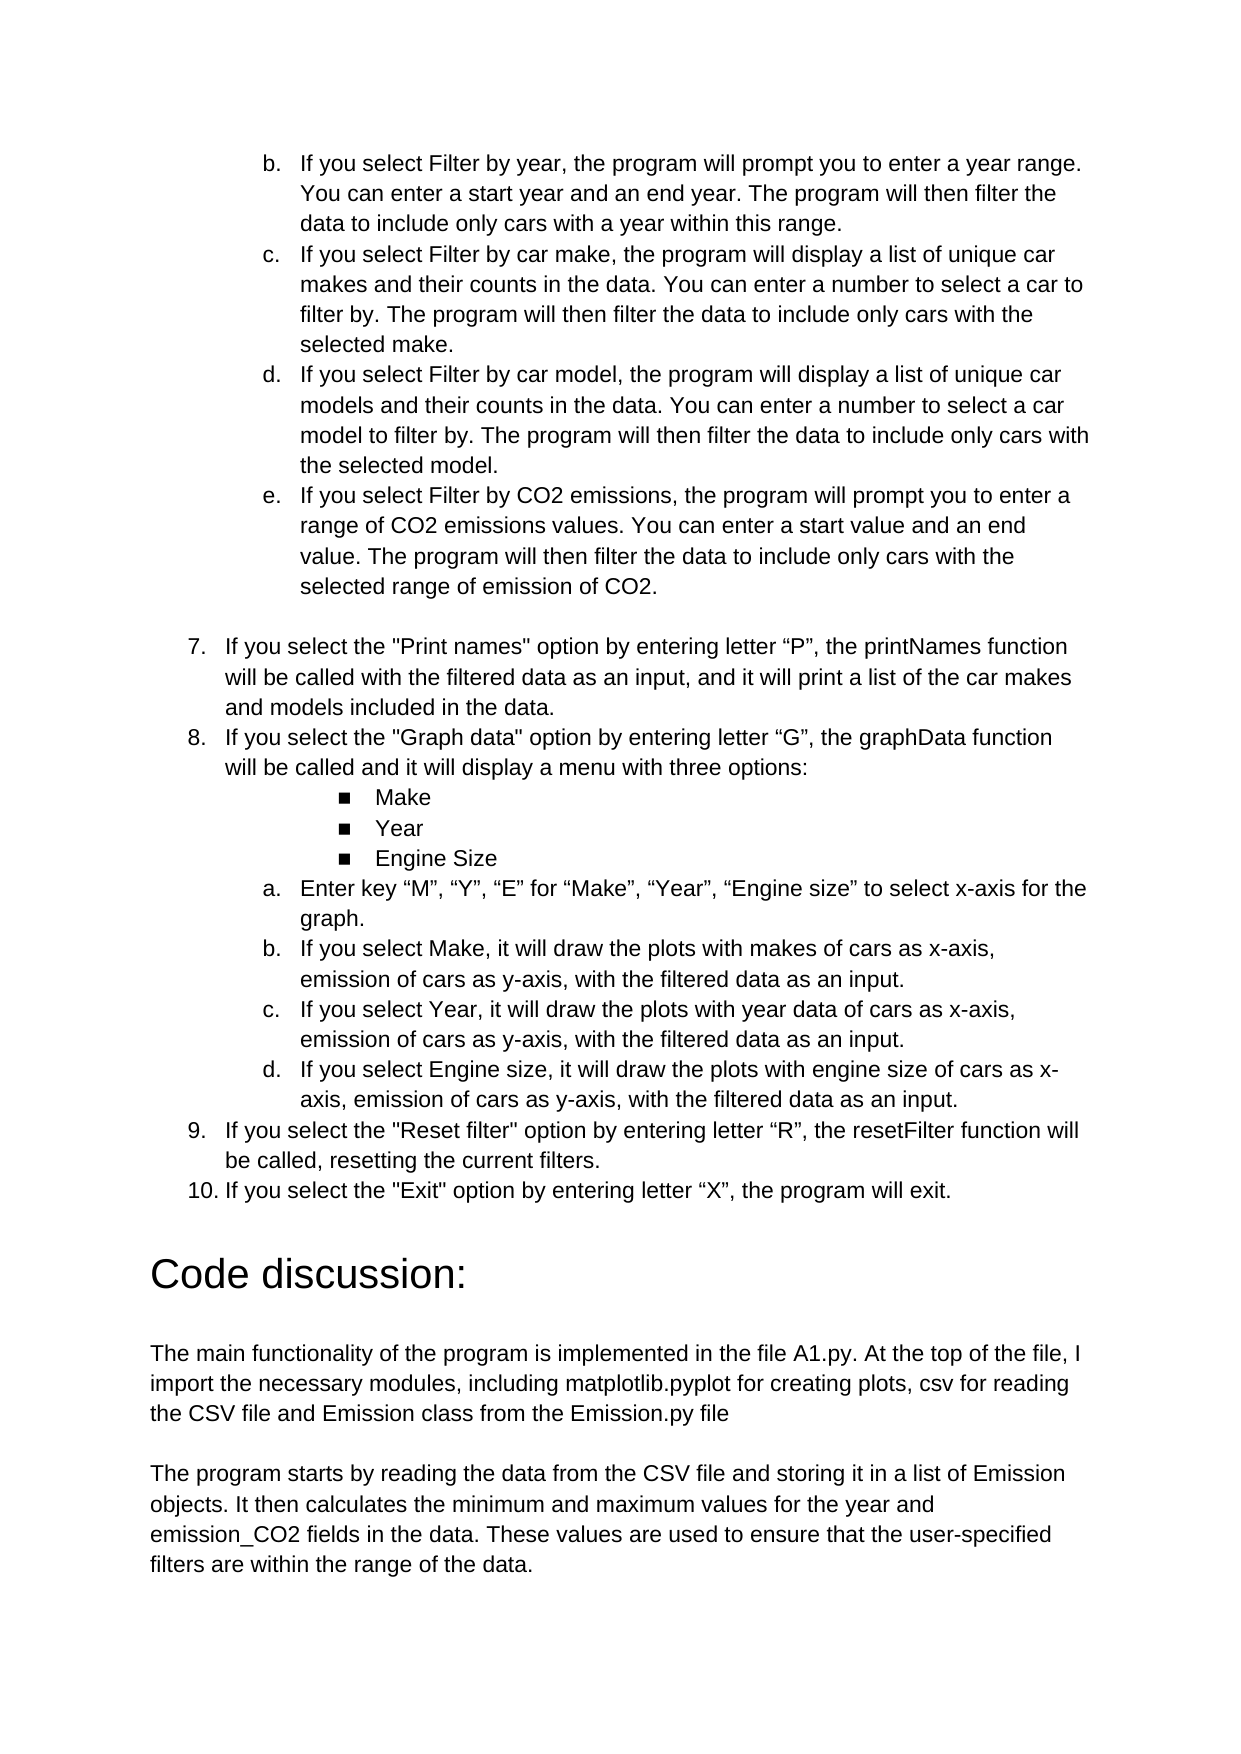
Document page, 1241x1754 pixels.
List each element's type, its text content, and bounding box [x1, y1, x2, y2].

list Make [337, 784, 1090, 811]
text The program starts by reading the data from the CSV file and storing it in a list of Emission objects. It then calculates the minimum and maximum values for the year and emission_CO2 fields in the data. These values are used to ensure that the user-specified filters are within the range of the data. [150, 1460, 1090, 1577]
list Year [337, 814, 1090, 841]
list If you select Filter by car model, the program will display a list of unique car models and their counts in the data. You can enter a number to select a car model to filter by. The program will then filter the data to include only cars with the selected model. [262, 361, 1090, 478]
list If you select Filter by CO2 emissions, the program will prompt you to enter a range of CO2 emissions values. You can enter a start value and an end value. The program will then filter the data to include only cars with the selected range of emission of CO2. [262, 482, 1090, 599]
list If you select Filter by car make, the program will display a list of unique car makes and their counts in the data. You can enter a number to select a car to filter by. The program will then filter the data to include only cars with the selected make. [262, 241, 1090, 358]
list Enter key “M”, “Y”, “E” for “Make”, “Year”, “Engine size” to select x-axis for the graph. [262, 875, 1090, 932]
list If you select Engine size, it will draw the plots with engine size of cars as x-axis, emission of cars as y-axis, with the filtered data as an input. [262, 1056, 1090, 1113]
list If you select the "Print names" option by entering letter “P”, the printNames function will be called with the filtered data as an input, and it will print a list of the car makes and models included in the data. [187, 633, 1090, 720]
list If you select Year, it will draw the plots with year data of cars as x-axis, emission of cars as y-axis, with the filtered data as an input. [262, 996, 1090, 1052]
list If you select the "Exit" option by entering letter “X”, the program will exit. [187, 1177, 1090, 1203]
subtitle Code discussion: [150, 1249, 1090, 1297]
list If you select the "Graph data" option by entering letter “G”, the graphData function will be called and it will display a menu with three options: [187, 724, 1090, 781]
list If you select Filter by year, the program will prompt you to enter a year range. You can enter a start year and an end year. The program will then filter the data to include only cars with a year within this range. [262, 150, 1090, 237]
text The main functionality of the program is implemented in the file A1.py. At the top of the file, I import the necessary modules, including matplotlib.pyplot for creating plots, csv for reading the CSV file and Emission class from the Emission.py file [150, 1339, 1090, 1426]
list If you select Make, it will draw the plots with makes of cars as x-axis, emission of cars as y-axis, with the filtered data as an input. [262, 935, 1090, 992]
list Engine Size [337, 845, 1090, 871]
list If you select the "Reset filter" option by entering letter “R”, the resetFilter function will be called, resetting the current filters. [187, 1117, 1090, 1173]
